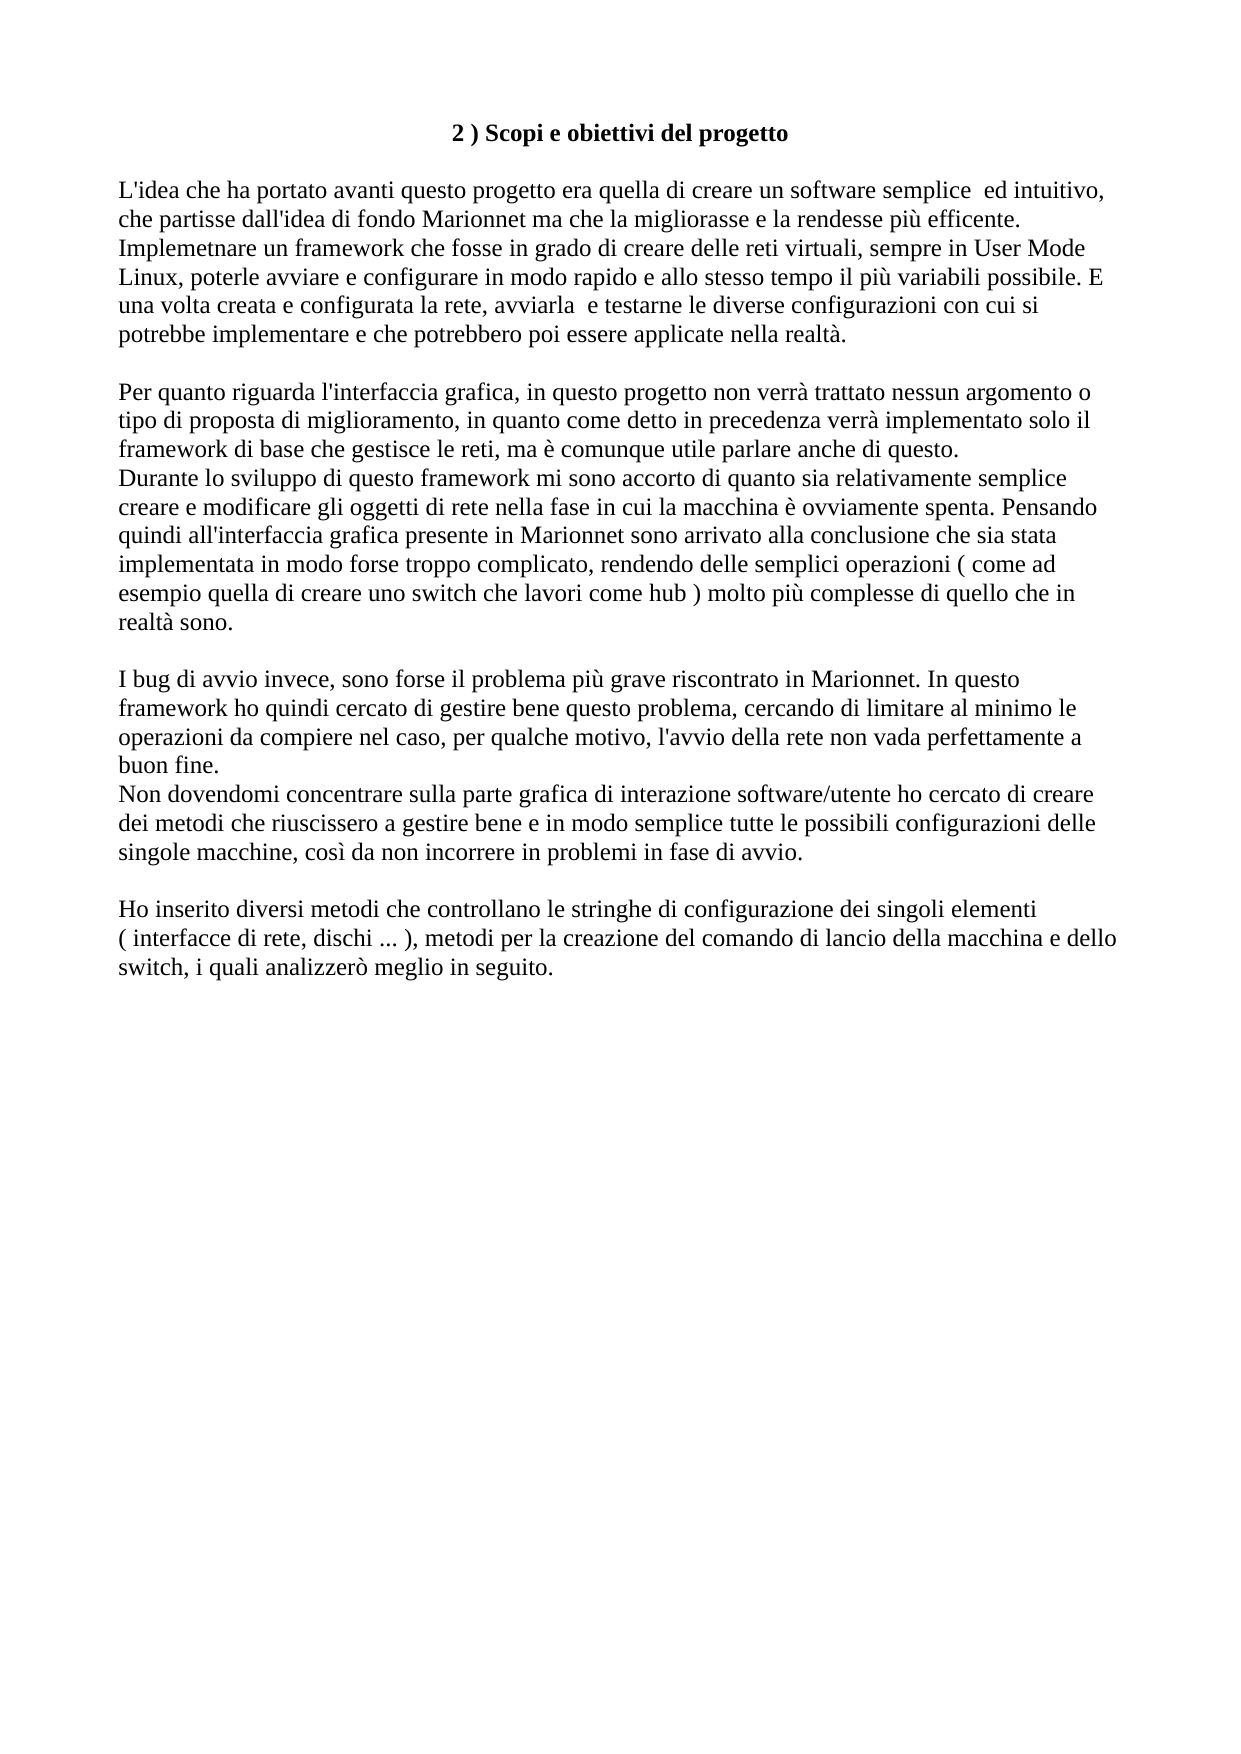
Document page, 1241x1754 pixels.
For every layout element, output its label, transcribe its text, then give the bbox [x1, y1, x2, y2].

text Durante lo sviluppo di questo framework mi sono accorto di quanto sia relativamente semplice creare e modificare gli oggetti di rete nella fase in cui la macchina è ovviamente spenta. Pensando quindi all'interfaccia grafica presente in Marionnet sono arrivato alla conclusione che sia stata implementata in modo forse troppo complicato, rendendo delle semplici operazioni ( come ad esempio quella di creare uno switch che lavori come hub ) molto più complesse di quello che in realtà sono. [118, 463, 1122, 636]
text Ho inserito diversi metodi che controllano le stringhe di configurazione dei singoli elementi ( interfacce di rete, dischi ... ), metodi per la creazione del comando di lancio della macchina e dello switch, i quali analizzerò meglio in seguito. [118, 894, 1122, 981]
text I bug di avvio invece, sono forse il problema più grave riscontrato in Marionnet. In questo framework ho quindi cercato di gestire bene questo problema, cercando di limitare al minimo le operazioni da compiere nel caso, per qualche motivo, l'avvio della rete non vada perfettamente a buon fine. [118, 664, 1122, 779]
text Non dovendomi concentrare sulla parte grafica di interazione software/utente ho cercato di creare dei metodi che riuscissero a gestire bene e in modo semplice tutte le possibili configurazioni delle singole macchine, così da non incorrere in problemi in fase di avvio. [118, 779, 1122, 866]
text L'idea che ha portato avanti questo progetto era quella di creare un software semplice ed intuitivo, che partisse dall'idea di fondo Marionnet ma che la migliorasse e la rendesse più efficente. Implemetnare un framework che fosse in grado di creare delle reti virtuali, sempre in User Mode Linux, poterle avviare e configurare in modo rapido e allo stesso tempo il più variabili possibile. E una volta creata e configurata la rete, avviarla e testarne le diverse configurazioni con cui si potrebbe implementare e che potrebbero poi essere applicate nella realtà. [118, 176, 1122, 348]
text 2 ) Scopi e obiettivi del progetto [118, 118, 1122, 147]
text Per quanto riguarda l'interfaccia grafica, in questo progetto non verrà trattato nessun argomento o tipo di proposta di miglioramento, in quanto come detto in precedenza verrà implementato solo il framework di base che gestisce le reti, ma è comunque utile parlare anche di questo. [118, 377, 1122, 463]
